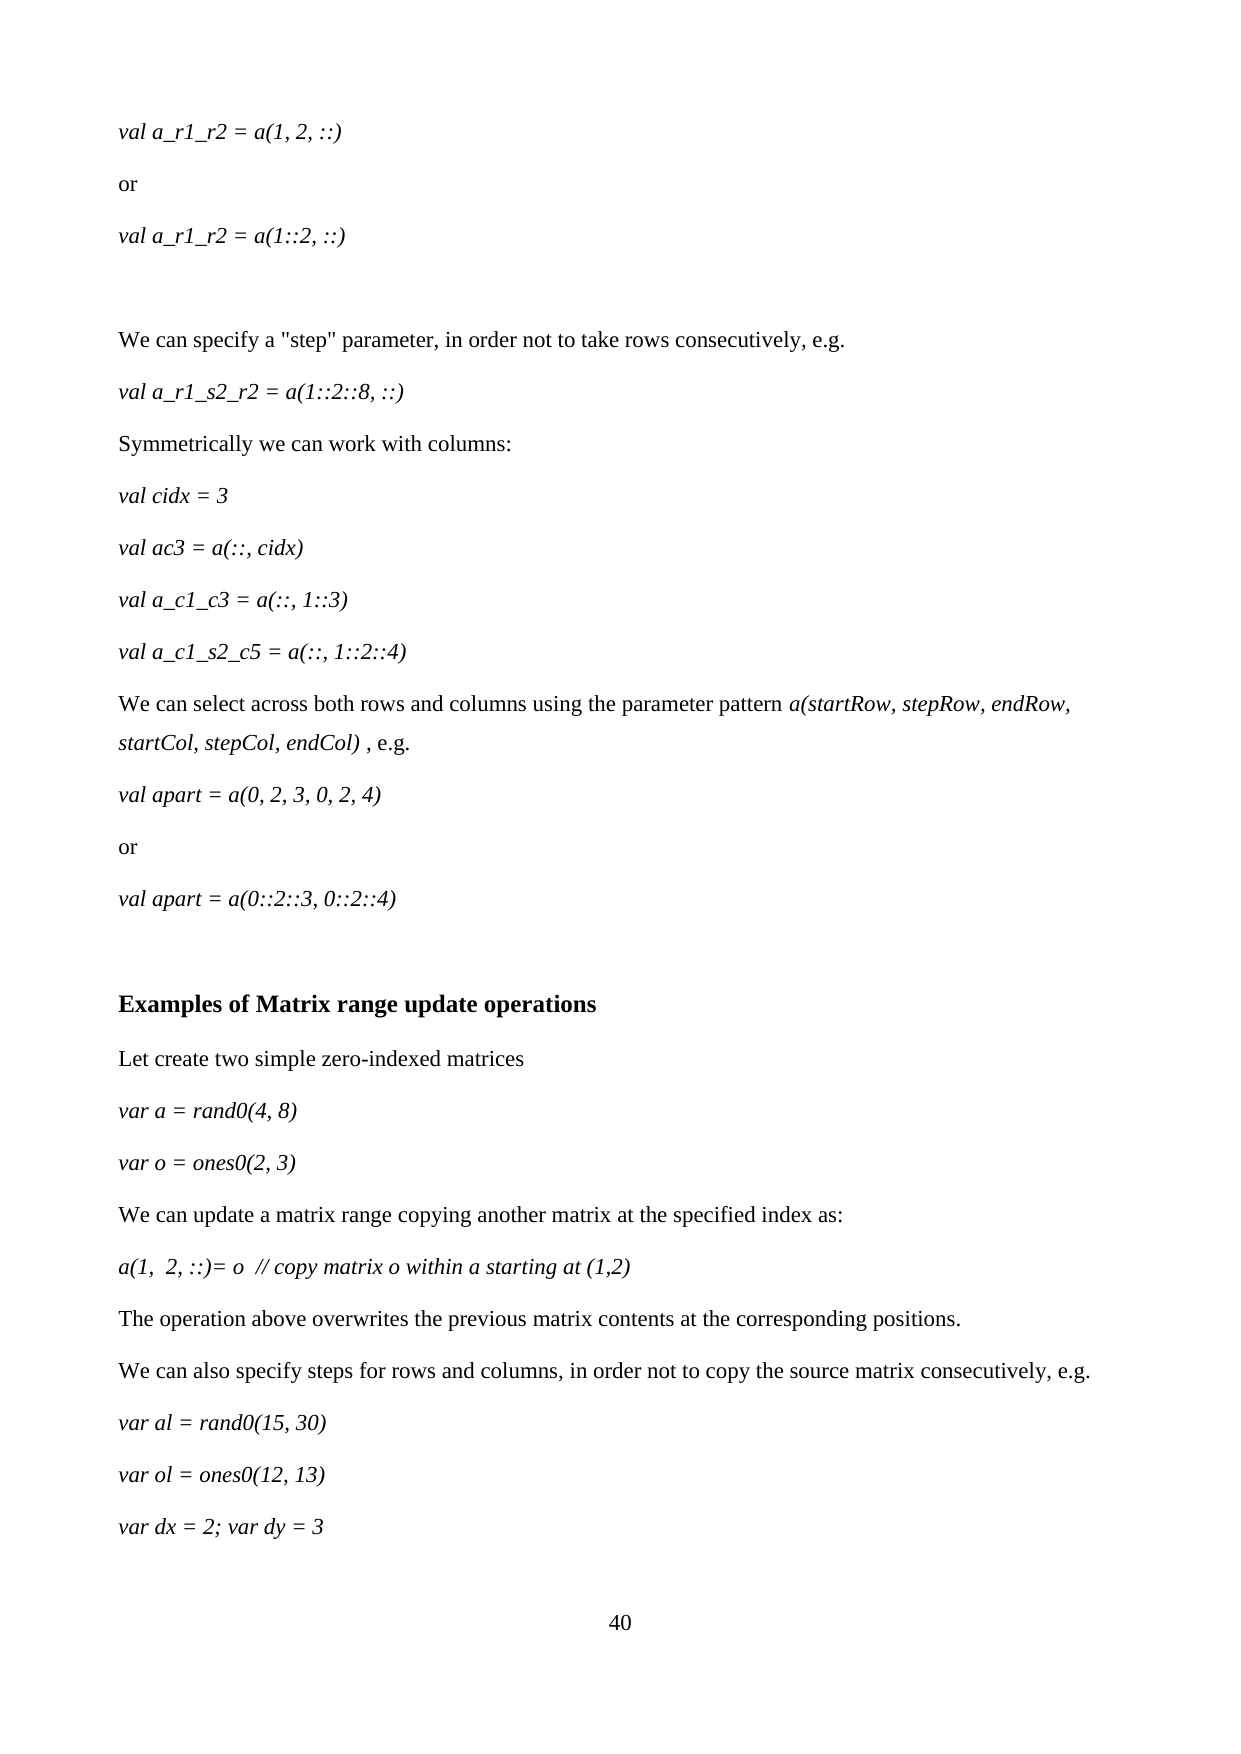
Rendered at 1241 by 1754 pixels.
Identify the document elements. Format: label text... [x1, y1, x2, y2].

text var a = rand0(4, 8) [118, 1097, 1122, 1123]
text Examples of Matrix range update operations [118, 989, 1122, 1018]
text Let create two simple zero-indexed matrices [118, 1045, 1122, 1071]
text a(1, 2, ::)= o // copy matrix o within a starting at (1,2) [118, 1253, 1122, 1279]
text We can also specify steps for rows and columns, in order not to copy the source matrix consecutively, e.g. [118, 1357, 1122, 1383]
text val a_c1_s2_c5 = a(::, 1::2::4) [118, 638, 1122, 664]
text var ol = ones0(12, 13) [118, 1461, 1122, 1487]
text val a_r1_s2_r2 = a(1::2::8, ::) [118, 378, 1122, 404]
text val cidx = 3 [118, 482, 1122, 508]
text var o = ones0(2, 3) [118, 1149, 1122, 1175]
text val a_r1_r2 = a(1::2, ::) [118, 222, 1122, 248]
text var dx = 2; var dy = 3 [118, 1513, 1122, 1539]
text val apart = a(0::2::3, 0::2::4) [118, 885, 1122, 912]
text or [118, 833, 1122, 860]
text We can specify a "step" parameter, in order not to take rows consecutively, e.g. [118, 326, 1122, 352]
text Symmetrically we can work with columns: [118, 430, 1122, 456]
text The operation above overwrites the previous matrix contents at the corresponding positions. [118, 1305, 1122, 1331]
text val ac3 = a(::, cidx) [118, 534, 1122, 560]
text var al = rand0(15, 30) [118, 1409, 1122, 1435]
text or [118, 170, 1122, 196]
text val a_r1_r2 = a(1, 2, ::) [118, 118, 1122, 144]
text val apart = a(0, 2, 3, 0, 2, 4) [118, 781, 1122, 808]
text val a_c1_c3 = a(::, 1::3) [118, 586, 1122, 612]
text We can update a matrix range copying another matrix at the specified index as: [118, 1201, 1122, 1227]
text We can select across both rows and columns using the parameter pattern a(startRow, stepRow, endRow, startCol, stepCol, endCol) , e.g. [118, 690, 1122, 756]
